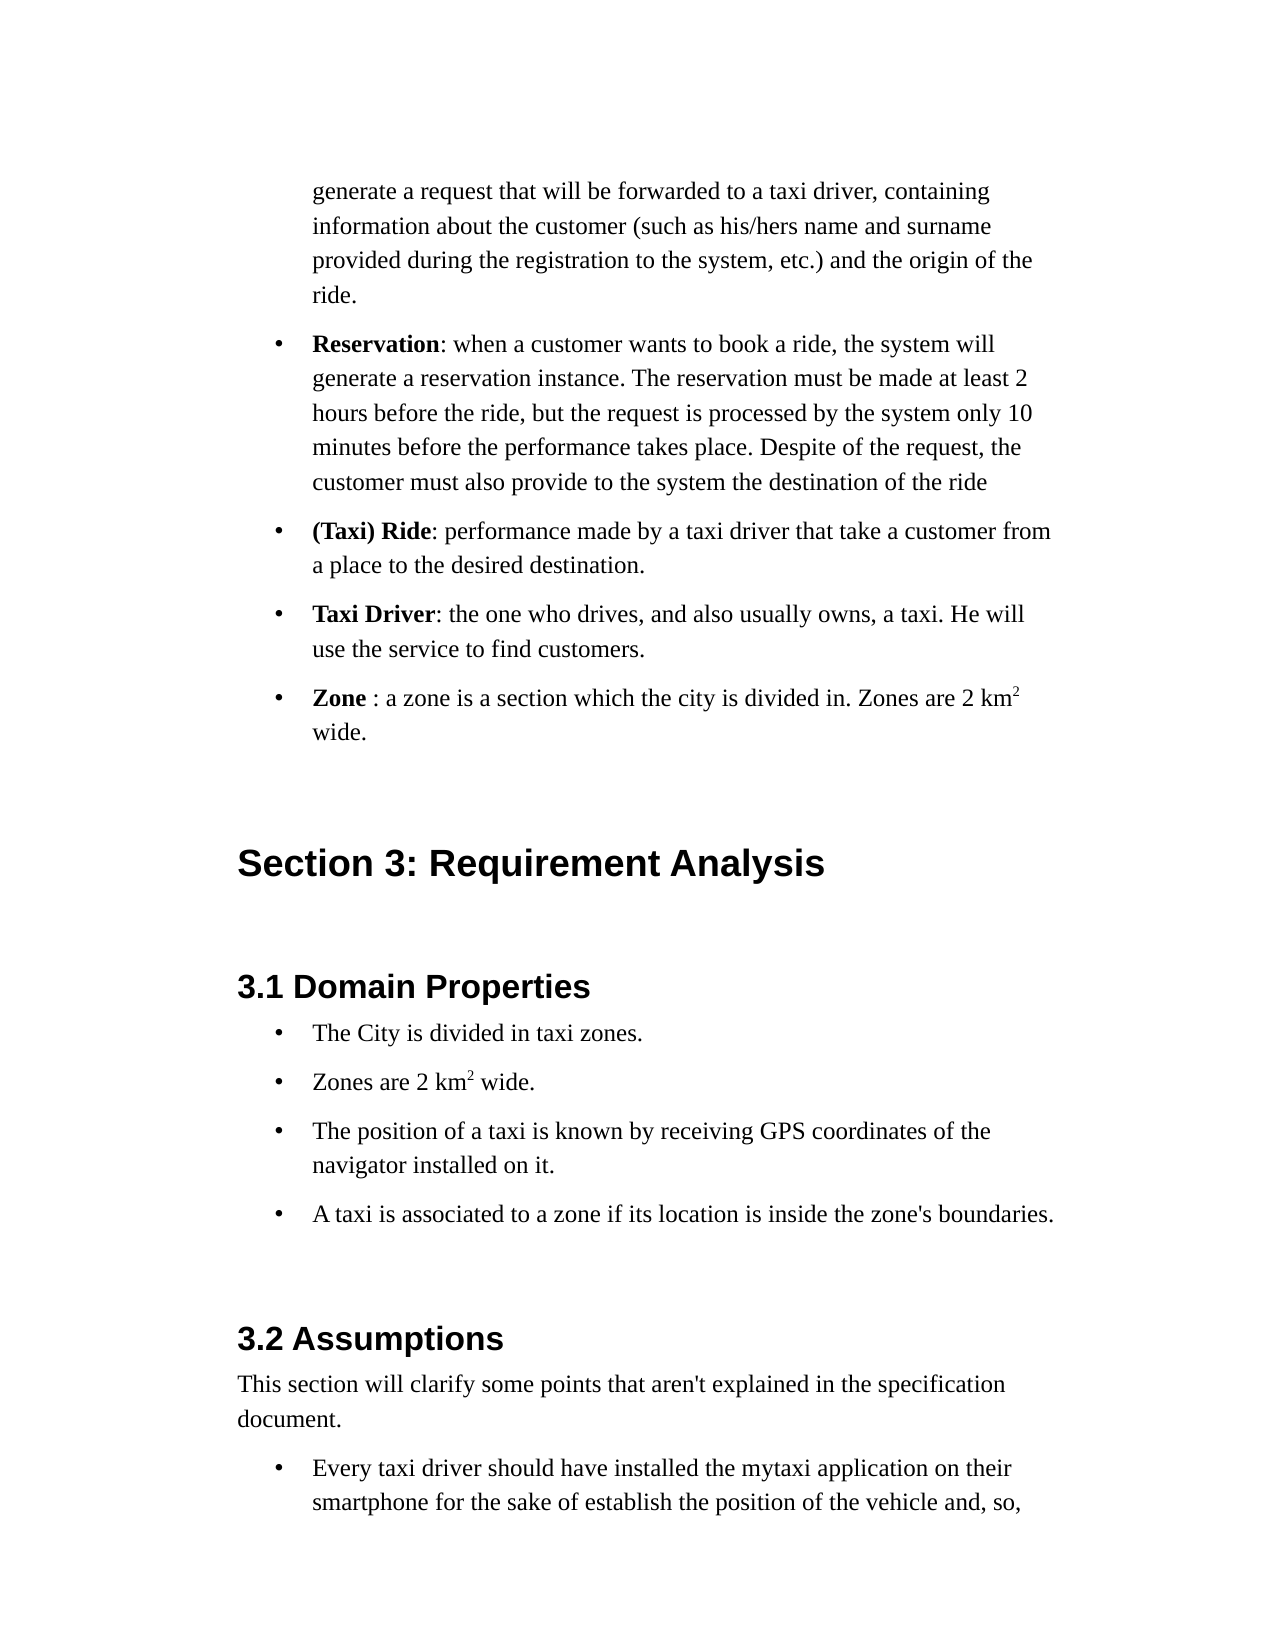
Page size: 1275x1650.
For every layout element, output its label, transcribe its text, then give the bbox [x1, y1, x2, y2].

list Zone : a zone is a section which the city is divided in. Zones are 2 km2 wide. [274, 683, 1064, 746]
subtitle Section 3: Requirement Analysis [237, 841, 1064, 884]
subtitle 3.2 Assumptions [237, 1318, 1064, 1357]
list Reservation: when a customer wants to book a ride, the system will generate a reservation instance. The reservation must be made at least 2 hours before the ride, but the request is processed by the system only 10 minutes before the performance takes place. Despite of the request, the customer must also provide to the system the destination of the ride [274, 329, 1064, 496]
subtitle 3.1 Domain Properties [237, 967, 1064, 1005]
list Every taxi driver should have installed the mytaxi application on their smartphone for the sake of establish the position of the vehicle and, so, [274, 1453, 1064, 1516]
text This section will clarify some points that aren't explained in the specification document. [237, 1369, 1064, 1433]
list (Taxi) Ride: performance made by a taxi driver that take a customer from a place to the desired destination. [274, 516, 1064, 579]
list Taxi Driver: the one who drives, and also usually owns, a taxi. He will use the service to find customers. [274, 599, 1064, 663]
list Zones are 2 km2 wide. [274, 1067, 1064, 1096]
list generate a request that will be forwarded to a taxi driver, containing information about the customer (such as his/hers name and surname provided during the registration to the system, etc.) and the origin of the ride. [274, 176, 1064, 308]
list The City is divided in taxi zones. [274, 1018, 1064, 1046]
list The position of a taxi is known by receiving GPS coordinates of the navigator installed on it. [274, 1116, 1064, 1179]
list A taxi is associated to a zone if its location is inside the zone's boundaries. [274, 1199, 1064, 1228]
